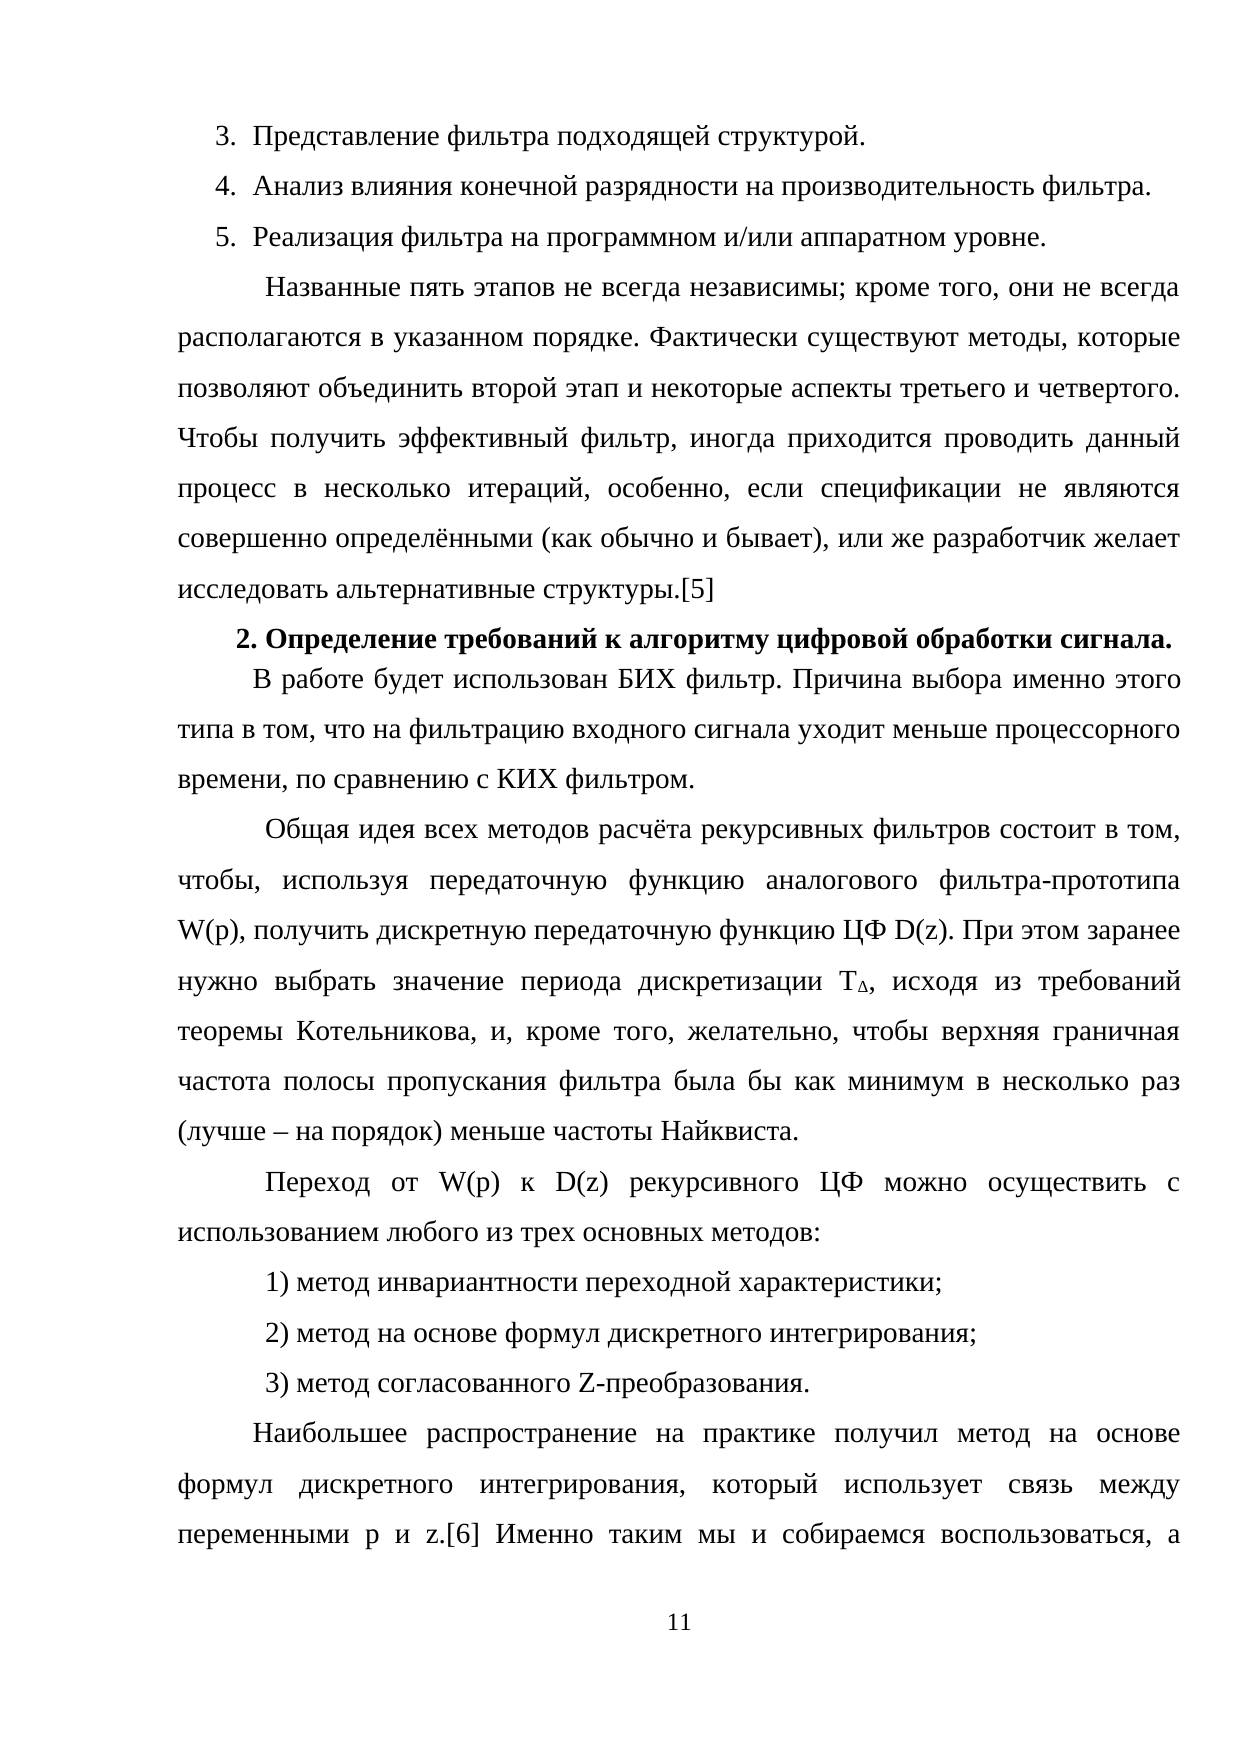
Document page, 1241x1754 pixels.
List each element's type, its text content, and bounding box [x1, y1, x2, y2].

subtitle 2. Определение требований к алгоритму цифровой обработки сигнала. [177, 621, 1181, 655]
text Общая идея всех методов расчёта рекурсивных фильтров состоит в том, чтобы, используя передаточную функцию аналогового фильтра-прототипа W(p), получить дискретную передаточную функцию ЦФ D(z). При этом заранее нужно выбрать значение периода дискретизации TΔ, исходя из требований теоремы Котельникова, и, кроме того, желательно, чтобы верхняя граничная частота полосы пропускания фильтра была бы как минимум в несколько раз (лучше – на порядок) меньше частоты Найквиста. [177, 812, 1181, 1147]
list Анализ влияния конечной разрядности на производительность фильтра. [215, 168, 1181, 202]
text Наибольшее распространение на практике получил метод на основе формул дискретного интегрирования, который использует связь между переменными p и z.[6] Именно таким мы и собираемся воспользоваться, а [177, 1415, 1181, 1549]
text 1) метод инвариантности переходной характеристики; [177, 1264, 1181, 1298]
list Представление фильтра подходящей структурой. [215, 118, 1181, 152]
text 3) метод согласованного Z-преобразования. [177, 1365, 1181, 1399]
text Названные пять этапов не всегда независимы; кроме того, они не всегда располагаются в указанном порядке. Фактически существуют методы, которые позволяют объединить второй этап и некоторые аспекты третьего и четвертого. Чтобы получить эффективный фильтр, иногда приходится проводить данный процесс в несколько итераций, особенно, если спецификации не являются совершенно определёнными (как обычно и бывает), или же разработчик желает исследовать альтернативные структуры.[5] [177, 269, 1181, 604]
text Переход от W(p) к D(z) рекурсивного ЦФ можно осуществить с использованием любого из трех основных методов: [177, 1164, 1181, 1248]
text 2) метод на основе формул дискретного интегрирования; [177, 1315, 1181, 1348]
list Реализация фильтра на программном и/или аппаратном уровне. [215, 219, 1181, 252]
text В работе будет использован БИХ фильтр. Причина выбора именно этого типа в том, что на фильтрацию входного сигнала уходит меньше процессорного времени, по сравнению с КИХ фильтром. [177, 661, 1181, 795]
